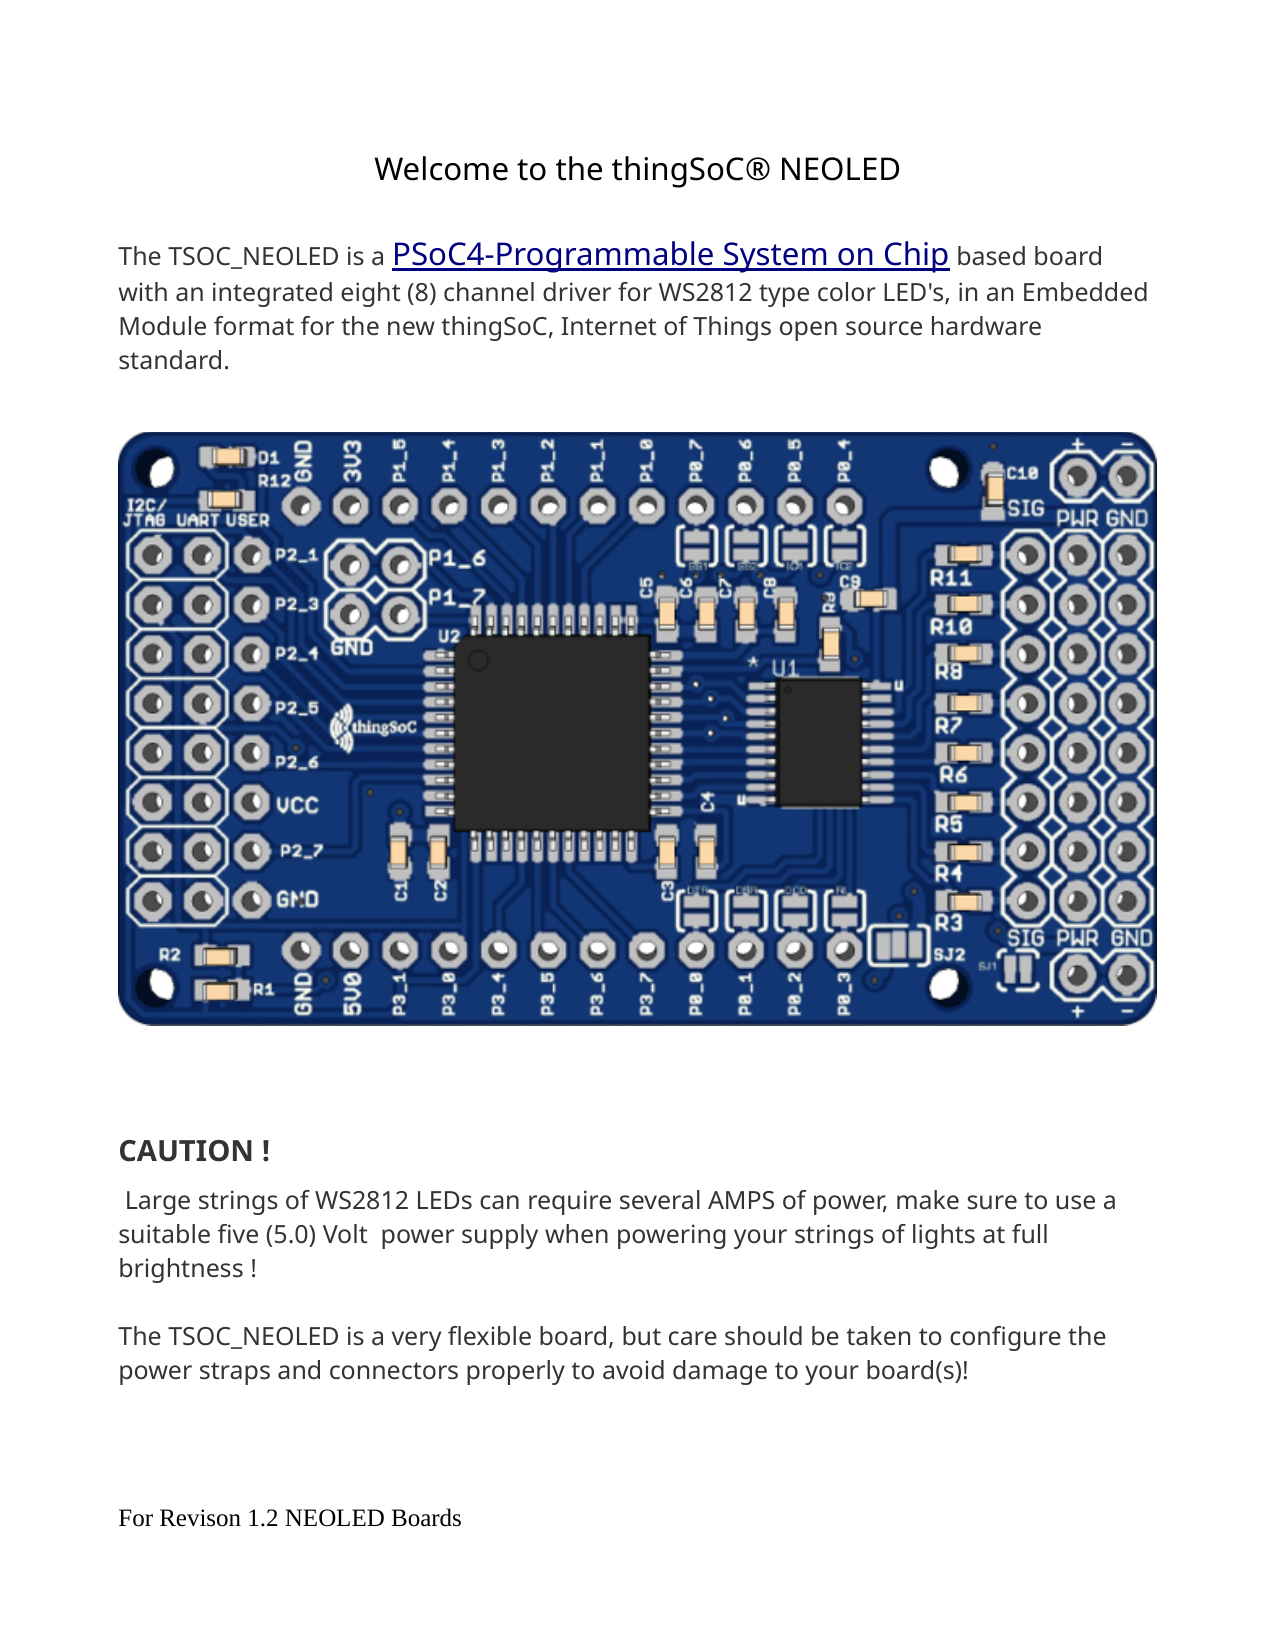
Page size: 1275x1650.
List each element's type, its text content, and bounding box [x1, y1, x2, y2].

text The TSOC_NEOLED is a PSoC4-Programmable System on Chip based board with an integrated eight (8) channel driver for WS2812 type color LED's, in an Embedded Module format for the new thingSoC, Internet of Things open source hardware standard. [118, 232, 1157, 419]
text Large strings of WS2812 LEDs can require several AMPS of power, make sure to use a suitable five (5.0) Volt power supply when powering your strings of lights at full brightness ! The TSOC_NEOLED is a very flexible board, but care should be taken to configure the power straps and connectors properly to avoid damage to your board(s)! [118, 1182, 1157, 1387]
text CAUTION ! [118, 1130, 1157, 1170]
text Welcome to the thingSoC® NEOLED [118, 147, 1157, 232]
picture [118, 432, 1157, 1026]
